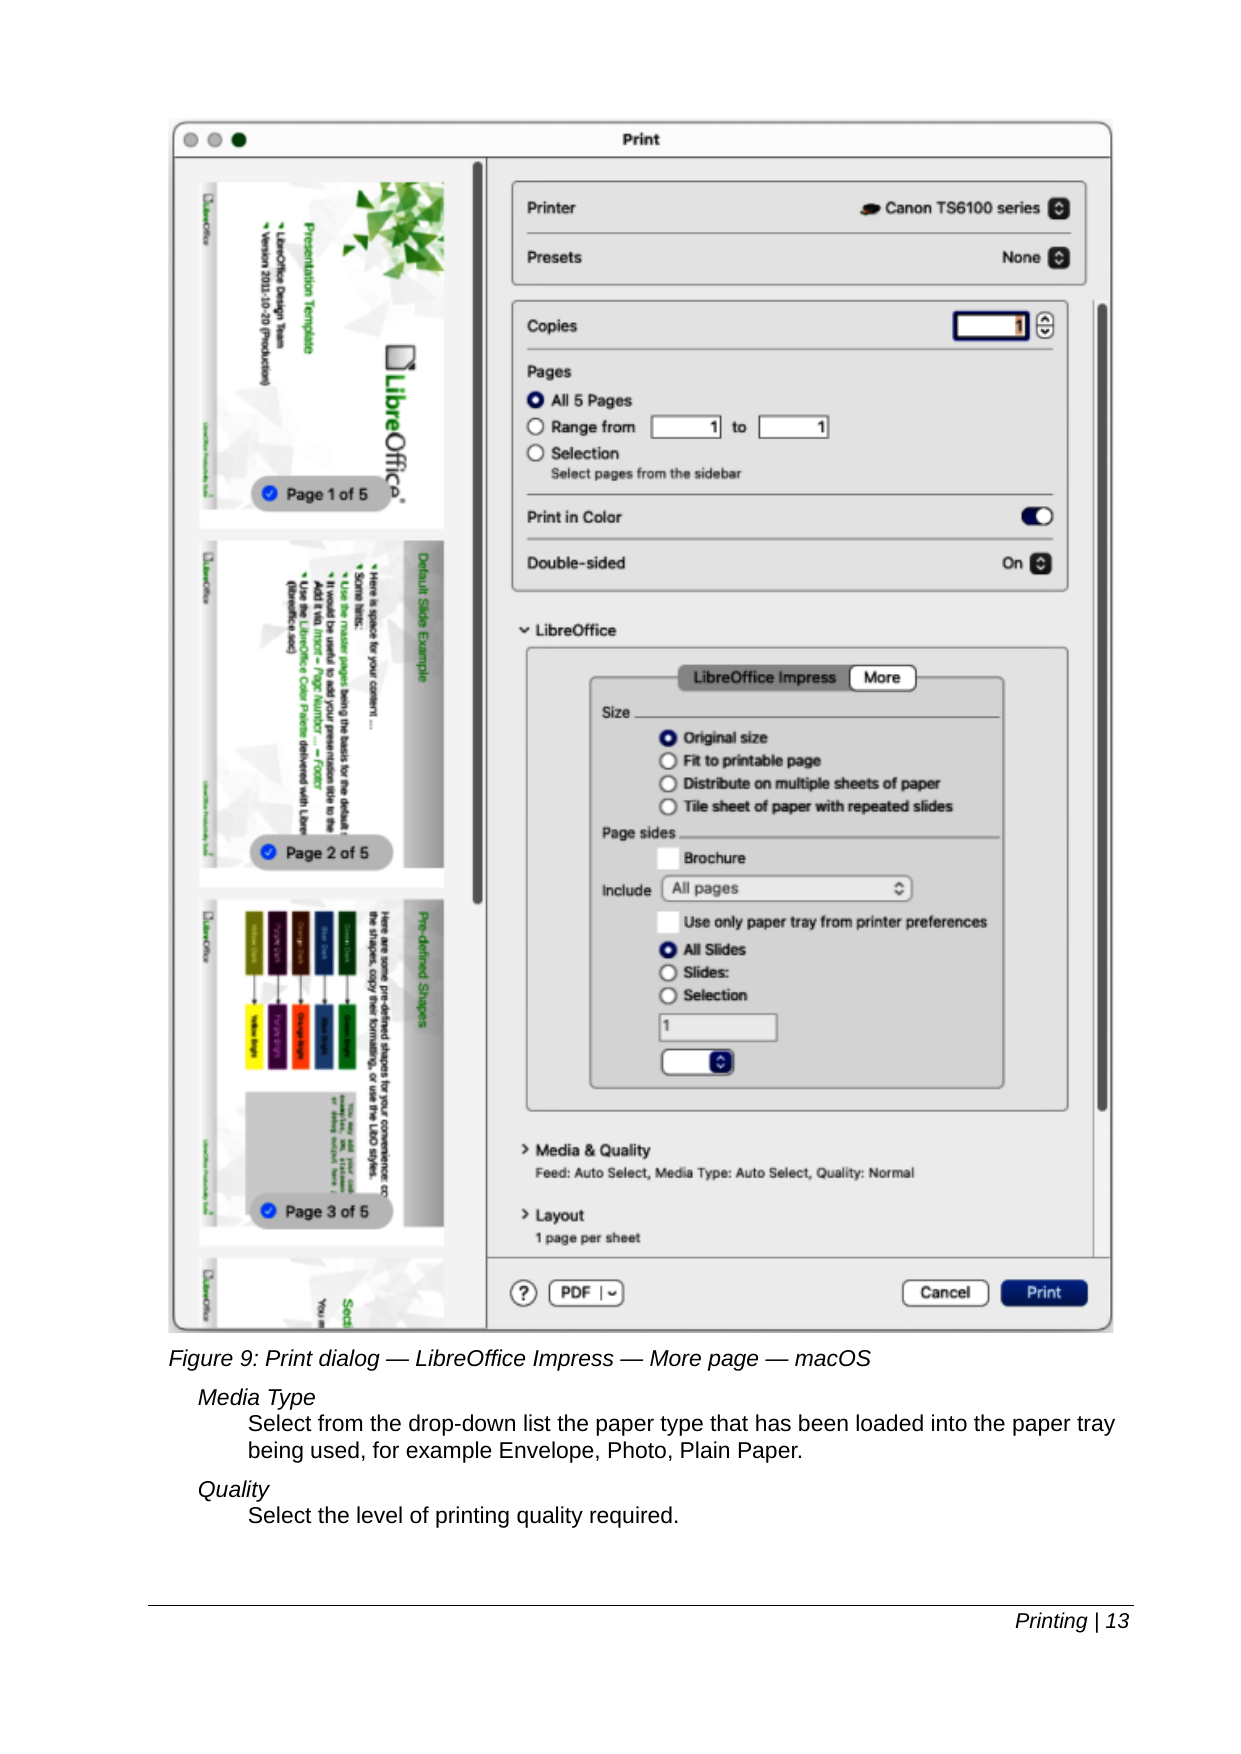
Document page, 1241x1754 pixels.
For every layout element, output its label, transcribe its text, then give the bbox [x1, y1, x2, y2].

text Figure 9: Print dialog — LibreOffice Impress — More page — macOS [168, 1345, 1113, 1371]
text Select from the drop-down list the paper type that has been loaded into the paper tray being used, for example Envelope, Photo, Plain Paper. [248, 1410, 1134, 1463]
text Media Type [198, 1384, 1134, 1410]
text Select the level of printing quality required. [248, 1502, 1134, 1528]
picture [168, 118, 1114, 1333]
text Quality [198, 1476, 1134, 1502]
